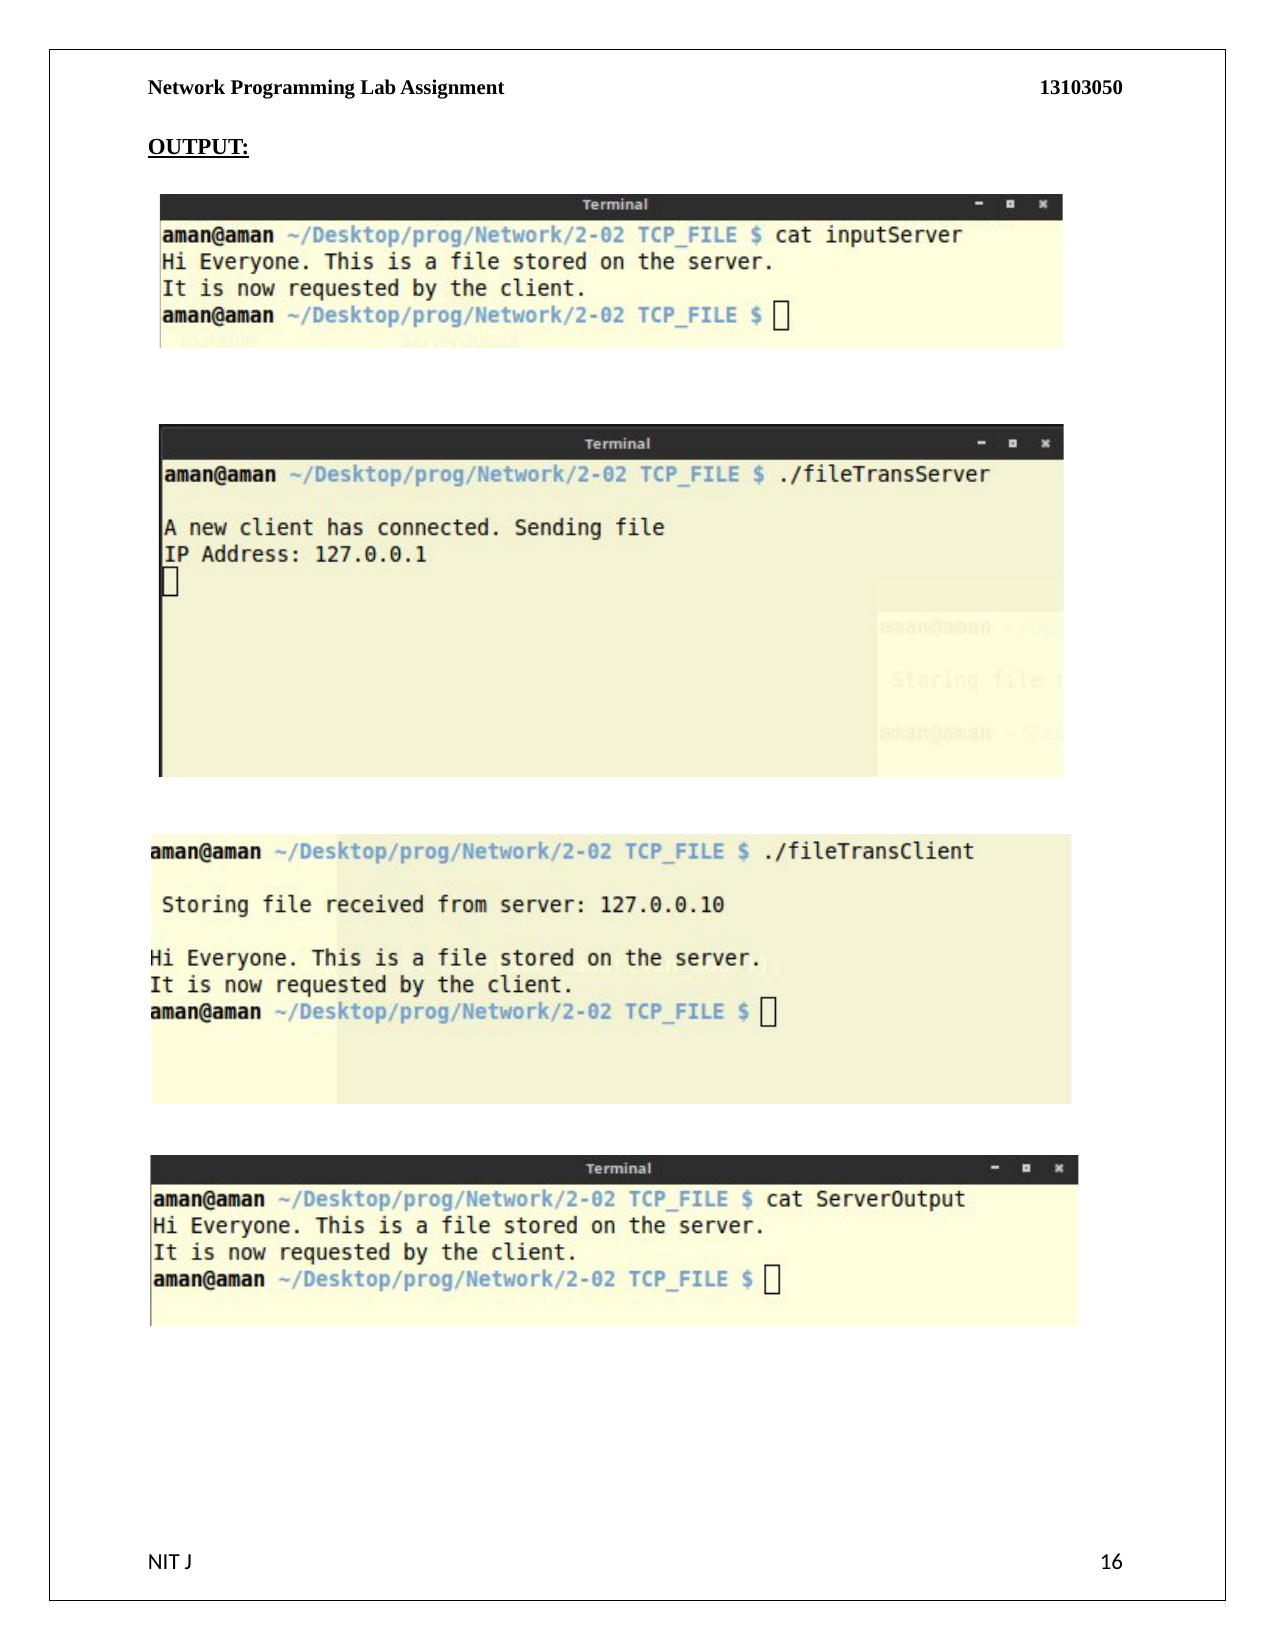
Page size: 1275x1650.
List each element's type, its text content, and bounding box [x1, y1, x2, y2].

picture [159, 194, 1063, 348]
picture [151, 834, 1072, 1104]
picture [158, 424, 1064, 777]
picture [150, 1155, 1079, 1326]
text OUTPUT: [148, 133, 1169, 160]
